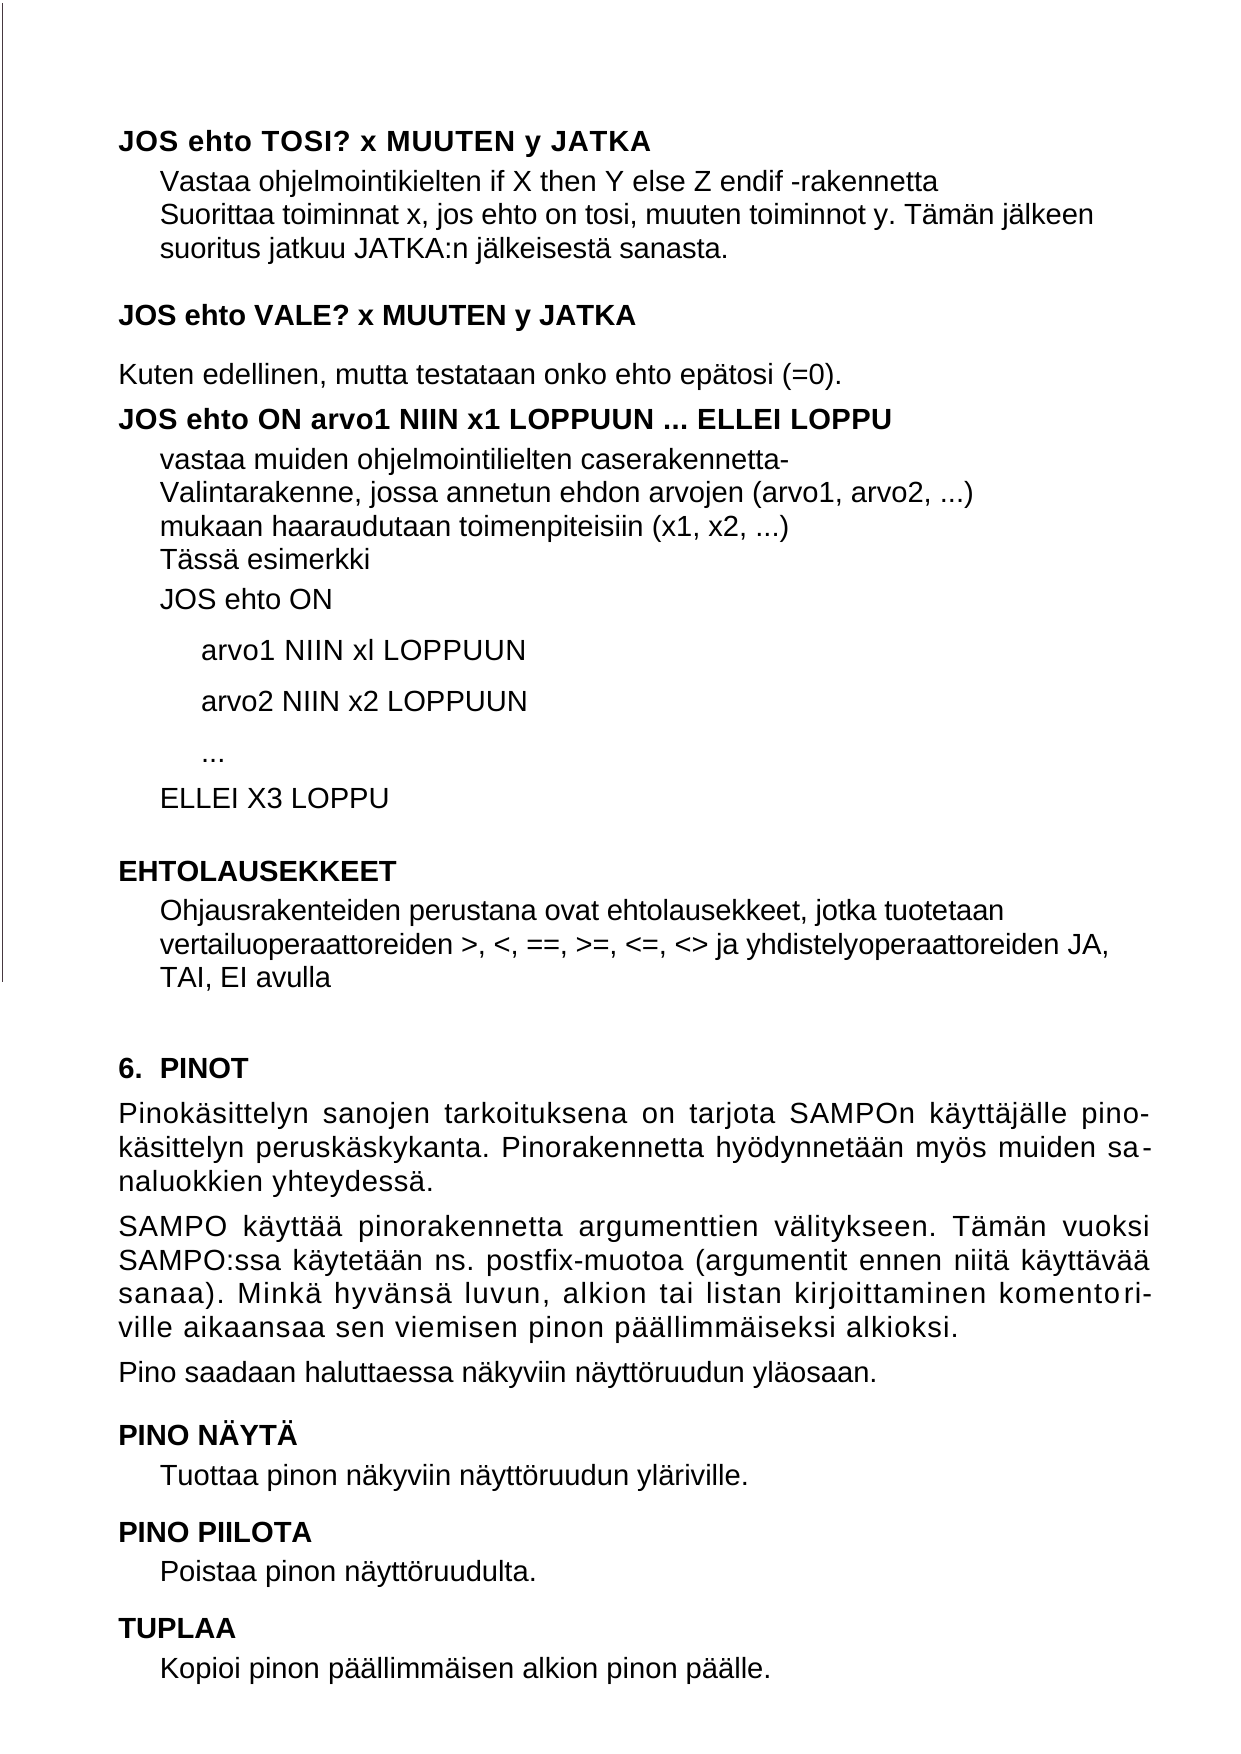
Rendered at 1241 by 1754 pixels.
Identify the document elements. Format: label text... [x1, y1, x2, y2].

text PINO NÄYTÄ [118, 1418, 1152, 1452]
text Poistaa pinon näyttöruudulta. [159, 1554, 1152, 1588]
text Valintarakenne, jossa annetun ehdon arvojen (arvo1, arvo2, ...) [159, 475, 1152, 509]
text PINO PIILOTA [118, 1515, 1152, 1548]
subtitle PINOT [118, 1051, 1152, 1085]
text arvo1 NIIN xl LOPPUUN [159, 633, 1152, 667]
text mukaan haaraudutaan toimenpiteisiin (x1, x2, ...) [159, 509, 1152, 542]
text SAMPO käyttää pinorakennetta argumenttien välitykseen. Tämän vuoksi SAMPO:ssa käytetään ns. postfix-muotoa (argumentit ennen niitä käyttävää sanaa). Minkä hyvänsä luvun, alkion tai listan kirjoittaminen komentori­ville aikaansaa sen viemisen pinon päällimmäiseksi alkioksi. [118, 1209, 1152, 1343]
text JOS ehto TOSI? x MUUTEN y JATKA [118, 124, 1152, 158]
text ELLEI X3 LOPPU [159, 781, 1152, 814]
text Tässä esimerkki [159, 542, 1152, 576]
text TUPLAA [118, 1612, 1152, 1645]
text Kuten edellinen, mutta testataan onko ehto epätosi (=0). [118, 357, 1152, 390]
text arvo2 NIIN x2 LOPPUUN [159, 684, 1152, 718]
text Tuottaa pinon näkyviin näyttöruudun yläriville. [159, 1458, 1152, 1491]
text Kopioi pinon päällimmäisen alkion pinon päälle. [159, 1651, 1152, 1684]
text JOS ehto ON arvo1 NIIN x1 LOPPUUN ... ELLEI LOPPU [118, 402, 1152, 436]
text ... [159, 736, 1152, 769]
text Suorittaa toiminnat x, jos ehto on tosi, muuten toiminnot y. Tämän jälkeen suo­ritus jatkuu JATKA:n jälkeisestä sanasta. [159, 197, 1152, 264]
text vastaa muiden ohjelmointilielten caserakennetta- [159, 442, 1152, 475]
text JOS ehto VALE? x MUUTEN y JATKA [118, 298, 1152, 331]
text EHTOLAUSEKKEET [118, 854, 1152, 887]
text Pinokäsittelyn sanojen tarkoituksena on tarjota SAMPOn käyttäjälle pino-käsittelyn peruskäskykanta. Pinorakennetta hyödynnetään myös muiden sa­naluokkien yhteydessä. [118, 1097, 1152, 1197]
text JOS ehto ON [159, 582, 1152, 615]
text Ohjausrakenteiden perustana ovat ehtolausekkeet, jotka tuote­taan vertailuope­raattoreiden >, <, ==, >=, <=, <> ja yhdistely­operaattoreiden JA, TAI, EI avulla [159, 893, 1152, 994]
text Pino saadaan haluttaessa näkyviin näyttöruudun yläosaan. [118, 1355, 1152, 1389]
text Vastaa ohjelmointikielten if X then Y else Z endif -rakennetta [159, 163, 1152, 197]
